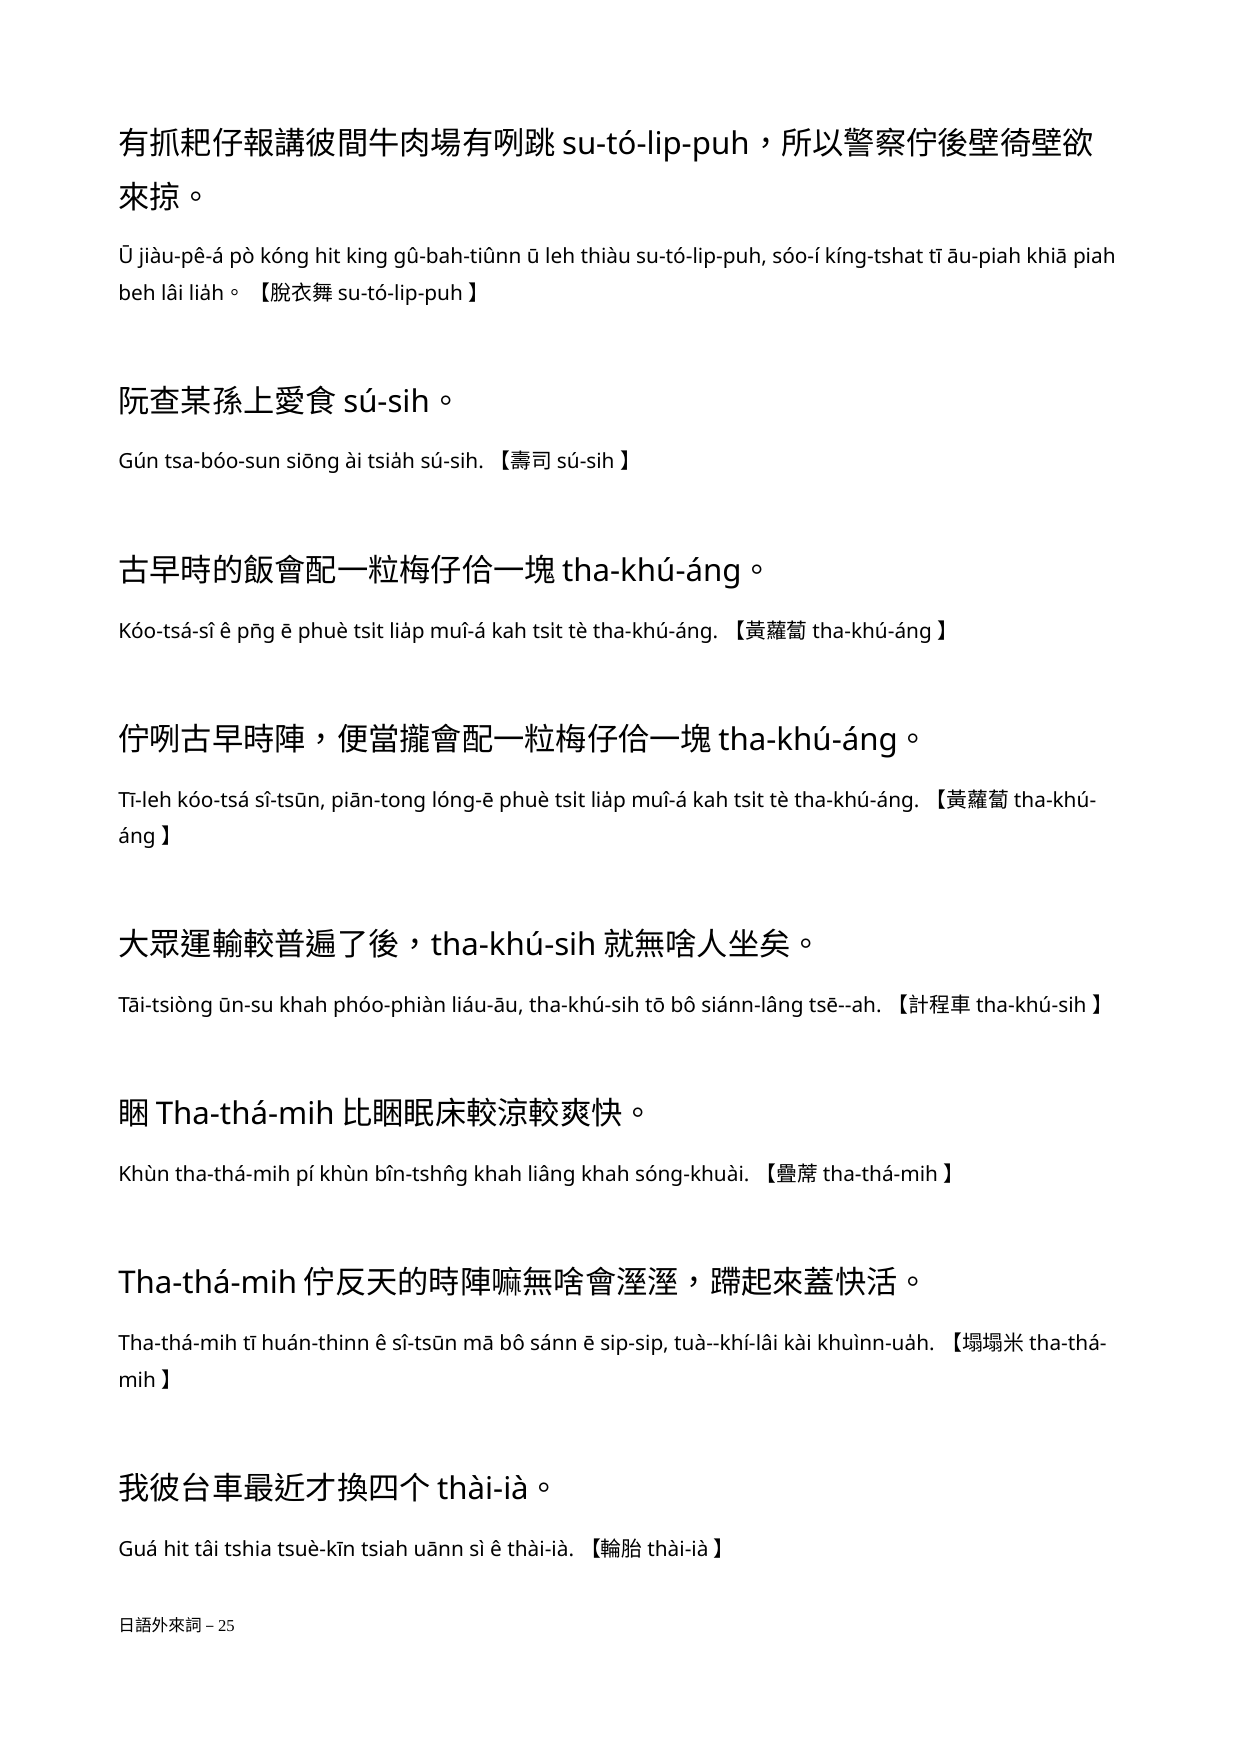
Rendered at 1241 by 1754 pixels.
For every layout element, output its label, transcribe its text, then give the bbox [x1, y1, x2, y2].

text 佇咧古早時陣，便當攏會配一粒梅仔佮一塊tha-khú-áng。 [118, 714, 1122, 759]
text 阮查某孫上愛食sú-sih。 [118, 376, 1122, 421]
text 睏Tha-thá-mih比睏眠床較涼較爽快。 [118, 1088, 1122, 1134]
text 有抓耙仔報講彼間牛肉場有咧跳su-tó-lip-puh，所以警察佇後壁徛壁欲來掠。 [118, 118, 1122, 218]
text 大眾運輸較普遍了後，tha-khú-sih就無啥人坐矣。 [118, 919, 1122, 965]
text 我彼台車最近才換四个thài-ià。 [118, 1463, 1122, 1508]
text Kóo-tsá-sî ê pn̄g ē phuè tsi̍t lia̍p muî-á kah tsi̍t tè tha-khú-áng. 【黃蘿蔔 tha-khú-áng 】 [118, 614, 1122, 644]
text Ū jiàu-pê-á pò kóng hit king gû-bah-tiûnn ū leh thiàu su-tó-lip-puh, sóo-í kíng-tshat tī āu-piah khiā piah beh lâi lia̍h。 【脫衣舞 su-tó-lip-puh 】 [118, 241, 1122, 306]
text Khùn tha-thá-mih pí khùn bîn-tshn̂g khah liâng khah sóng-khuài. 【疊蓆 tha-thá-mih 】 [118, 1157, 1122, 1188]
text 古早時的飯會配一粒梅仔佮一塊tha-khú-áng。 [118, 545, 1122, 590]
text Guá hit tâi tshia tsuè-kīn tsiah uānn sì ê thài-ià. 【輪胎 thài-ià 】 [118, 1532, 1122, 1562]
text Tāi-tsiòng ūn-su khah phóo-phiàn liáu-āu, tha-khú-sih tō bô siánn-lâng tsē--ah. 【計程車 tha-khú-sih 】 [118, 988, 1122, 1019]
text Tha-thá-mih tī huán-thinn ê sî-tsūn mā bô sánn ē sip-sip, tuà--khí-lâi kài khuìnn-ua̍h. 【塌塌米 tha-thá-mih 】 [118, 1326, 1122, 1393]
text Tha-thá-mih佇反天的時陣嘛無啥會溼溼，蹛起來蓋快活。 [118, 1257, 1122, 1303]
text Tī-leh kóo-tsá sî-tsūn, piān-tong lóng-ē phuè tsi̍t lia̍p muî-á kah tsi̍t tè tha-khú-áng. 【黃蘿蔔 tha-khú-áng 】 [118, 783, 1122, 849]
text Gún tsa-bóo-sun siōng ài tsia̍h sú-sih. 【壽司 sú-sih 】 [118, 445, 1122, 475]
